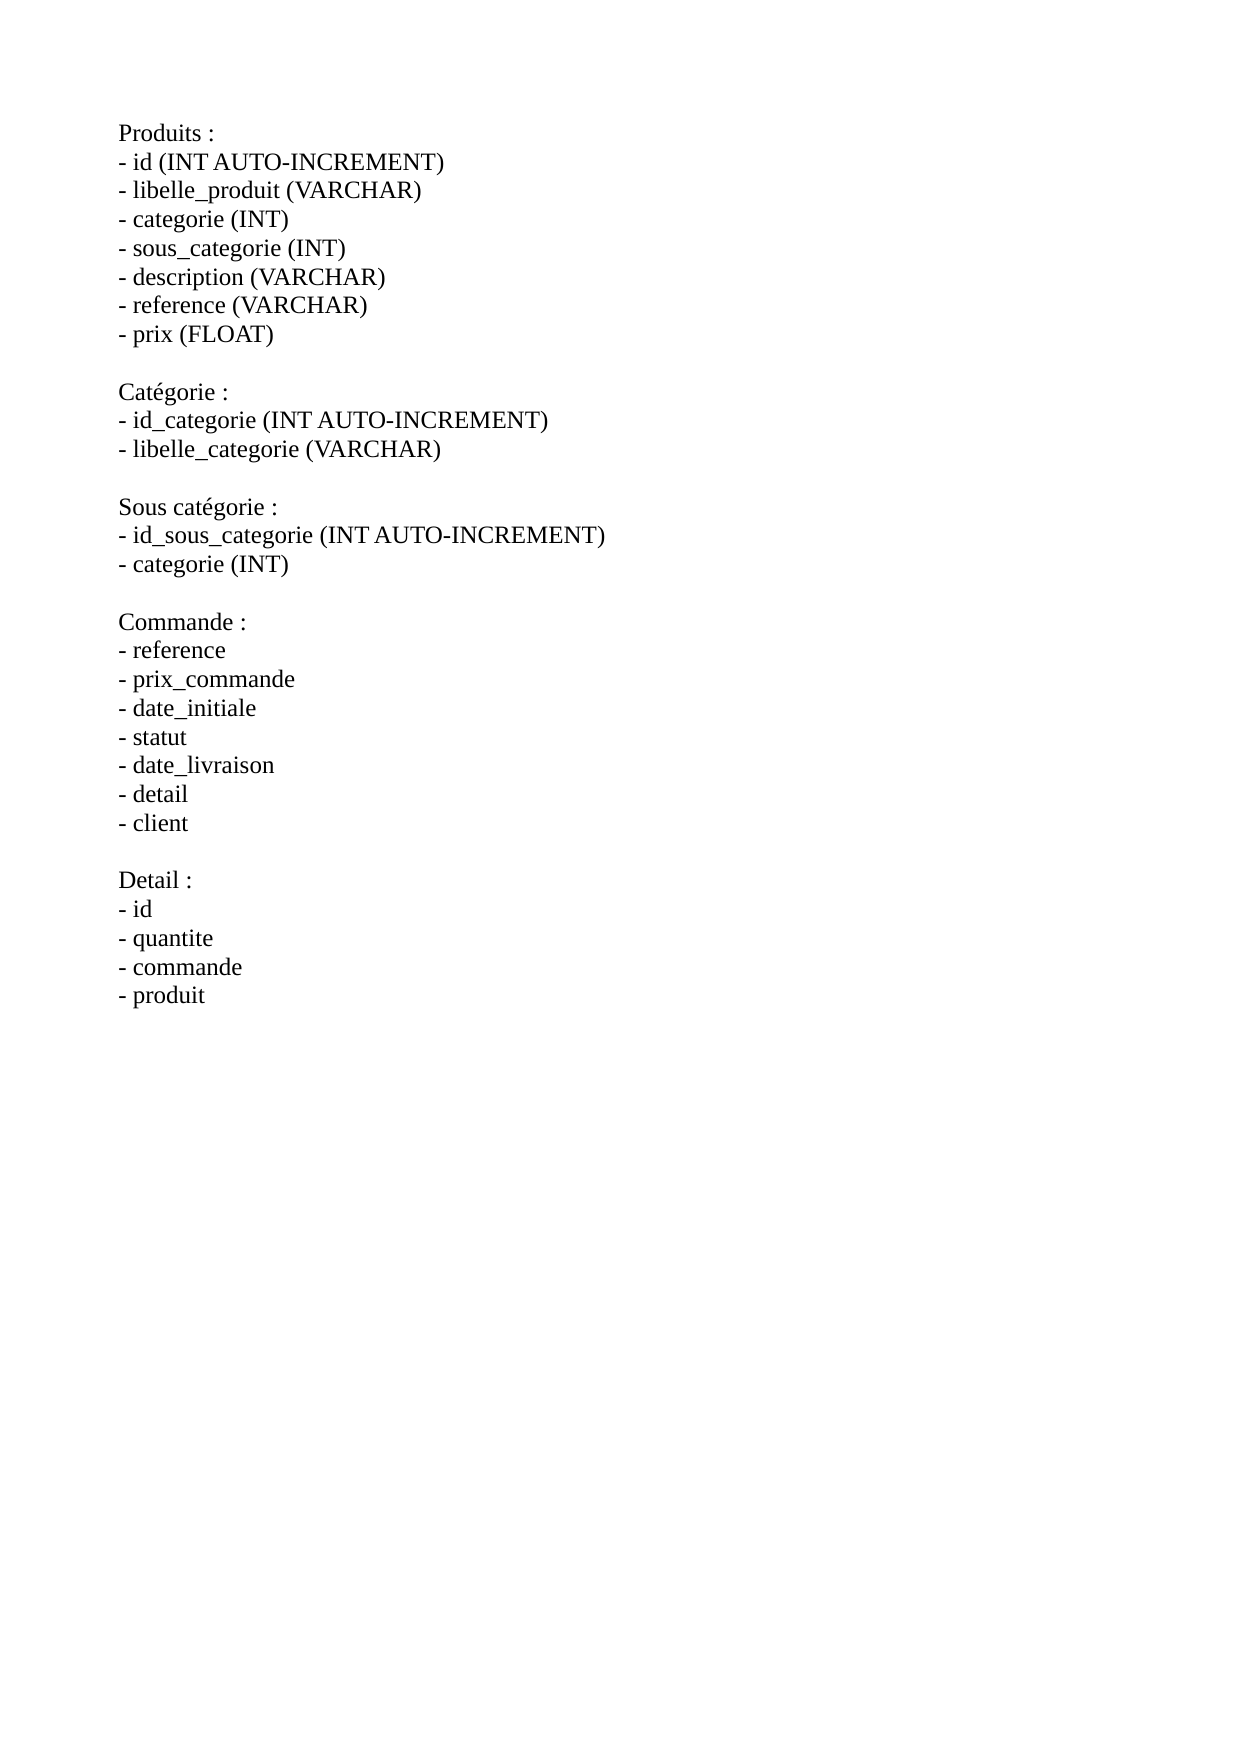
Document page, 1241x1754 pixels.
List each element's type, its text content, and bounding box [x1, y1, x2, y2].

text - date_livraison [118, 751, 1122, 779]
text - sous_categorie (INT) [118, 233, 1122, 262]
text - quantite [118, 923, 1122, 952]
text Catégorie : [118, 377, 1122, 406]
text - categorie (INT) [118, 204, 1122, 233]
text Detail : [118, 866, 1122, 894]
text Produits : [118, 118, 1122, 147]
text - description (VARCHAR) [118, 262, 1122, 291]
text - statut [118, 722, 1122, 751]
text - categorie (INT) [118, 549, 1122, 578]
text - client [118, 808, 1122, 837]
text - commande [118, 952, 1122, 981]
text Sous catégorie : [118, 492, 1122, 521]
text - prix (FLOAT) [118, 319, 1122, 348]
text - prix_commande [118, 664, 1122, 693]
text - produit [118, 981, 1122, 1009]
text - libelle_categorie (VARCHAR) [118, 434, 1122, 463]
text - libelle_produit (VARCHAR) [118, 176, 1122, 204]
text Commande : [118, 607, 1122, 636]
text - id_sous_categorie (INT AUTO-INCREMENT) [118, 521, 1122, 549]
text - reference [118, 636, 1122, 664]
text - id_categorie (INT AUTO-INCREMENT) [118, 406, 1122, 434]
text - reference (VARCHAR) [118, 291, 1122, 319]
text - date_initiale [118, 693, 1122, 722]
text - detail [118, 779, 1122, 808]
text - id (INT AUTO-INCREMENT) [118, 147, 1122, 176]
text - id [118, 894, 1122, 923]
